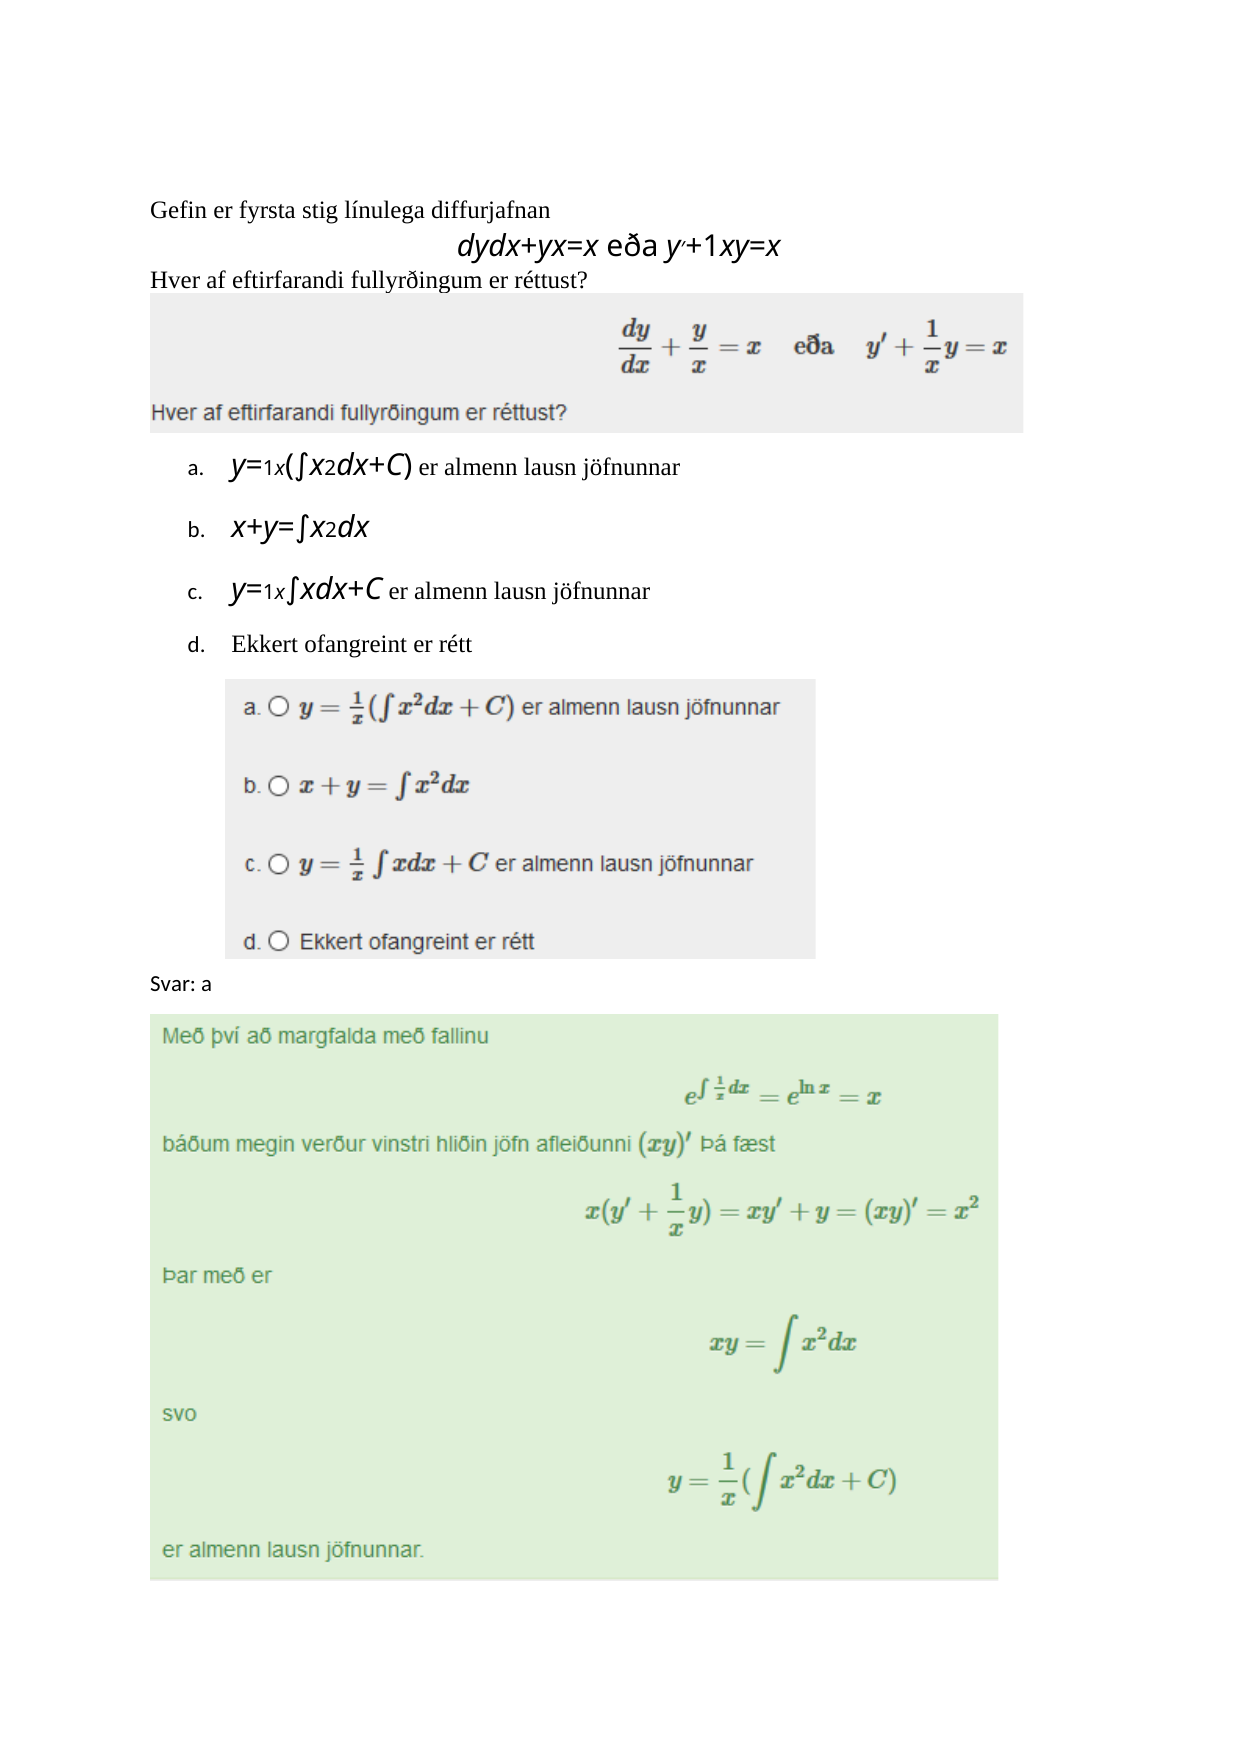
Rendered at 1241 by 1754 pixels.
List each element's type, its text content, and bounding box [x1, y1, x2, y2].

text Gefin er fyrsta stig línulega diffurjafnan [150, 195, 1090, 224]
list Ekkert ofangreint er rétt [187, 629, 1090, 658]
list y=1x∫xdx+C er almenn lausn jöfnunnar [187, 567, 1090, 608]
text Hver af eftirfarandi fullyrðingum er réttust? [150, 265, 1090, 294]
text dydx+yx=x eða y′+1xy=x [150, 224, 1090, 265]
list x+y=∫x2dx [187, 505, 1090, 546]
list y=1x(∫x2dx+C) er almenn lausn jöfnunnar [187, 443, 1090, 484]
text Svar: a [150, 969, 1090, 997]
